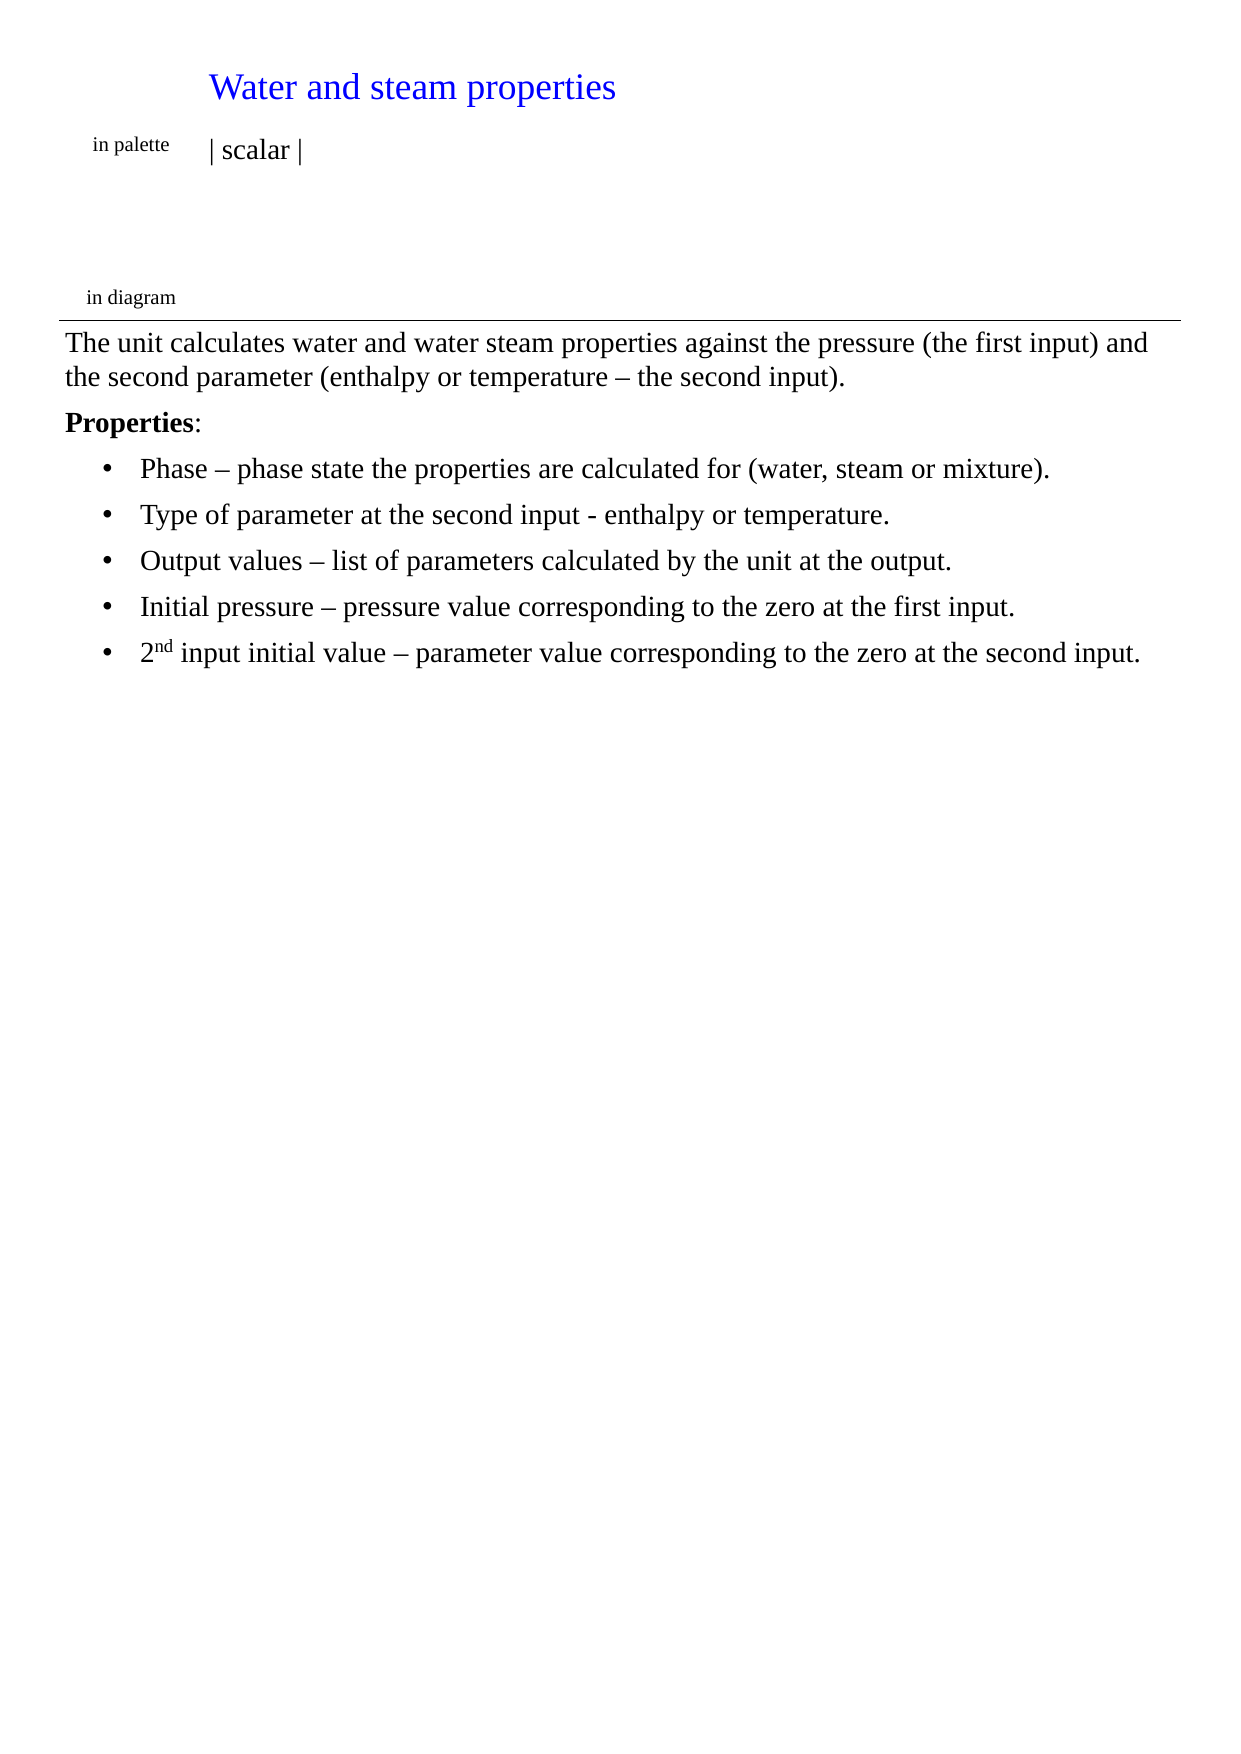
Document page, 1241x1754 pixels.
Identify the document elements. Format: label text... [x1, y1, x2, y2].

table_cell [203, 279, 1181, 319]
table_header [59, 59, 203, 126]
table_header Water and steam properties [203, 59, 1181, 126]
table_cell in palette [59, 126, 203, 183]
table_cell | scalar | [203, 126, 1181, 183]
table_cell [203, 184, 1181, 279]
table_cell The unit calculates water and water steam properties against the pressure (the first input) and the second parameter (enthalpy or temperature – the second input). Properties: Phase – phase state the properties are calculated for (water, steam or mixture). Type of parameter at the second input - enthalpy or temperature. Output values – list of parameters calculated by the unit at the output. Initial pressure – pressure value corresponding to the zero at the first input. 2nd input initial value – parameter value corresponding to the zero at the second input. [59, 321, 1181, 687]
table_cell in diagram [59, 279, 203, 319]
table_cell [59, 184, 203, 279]
